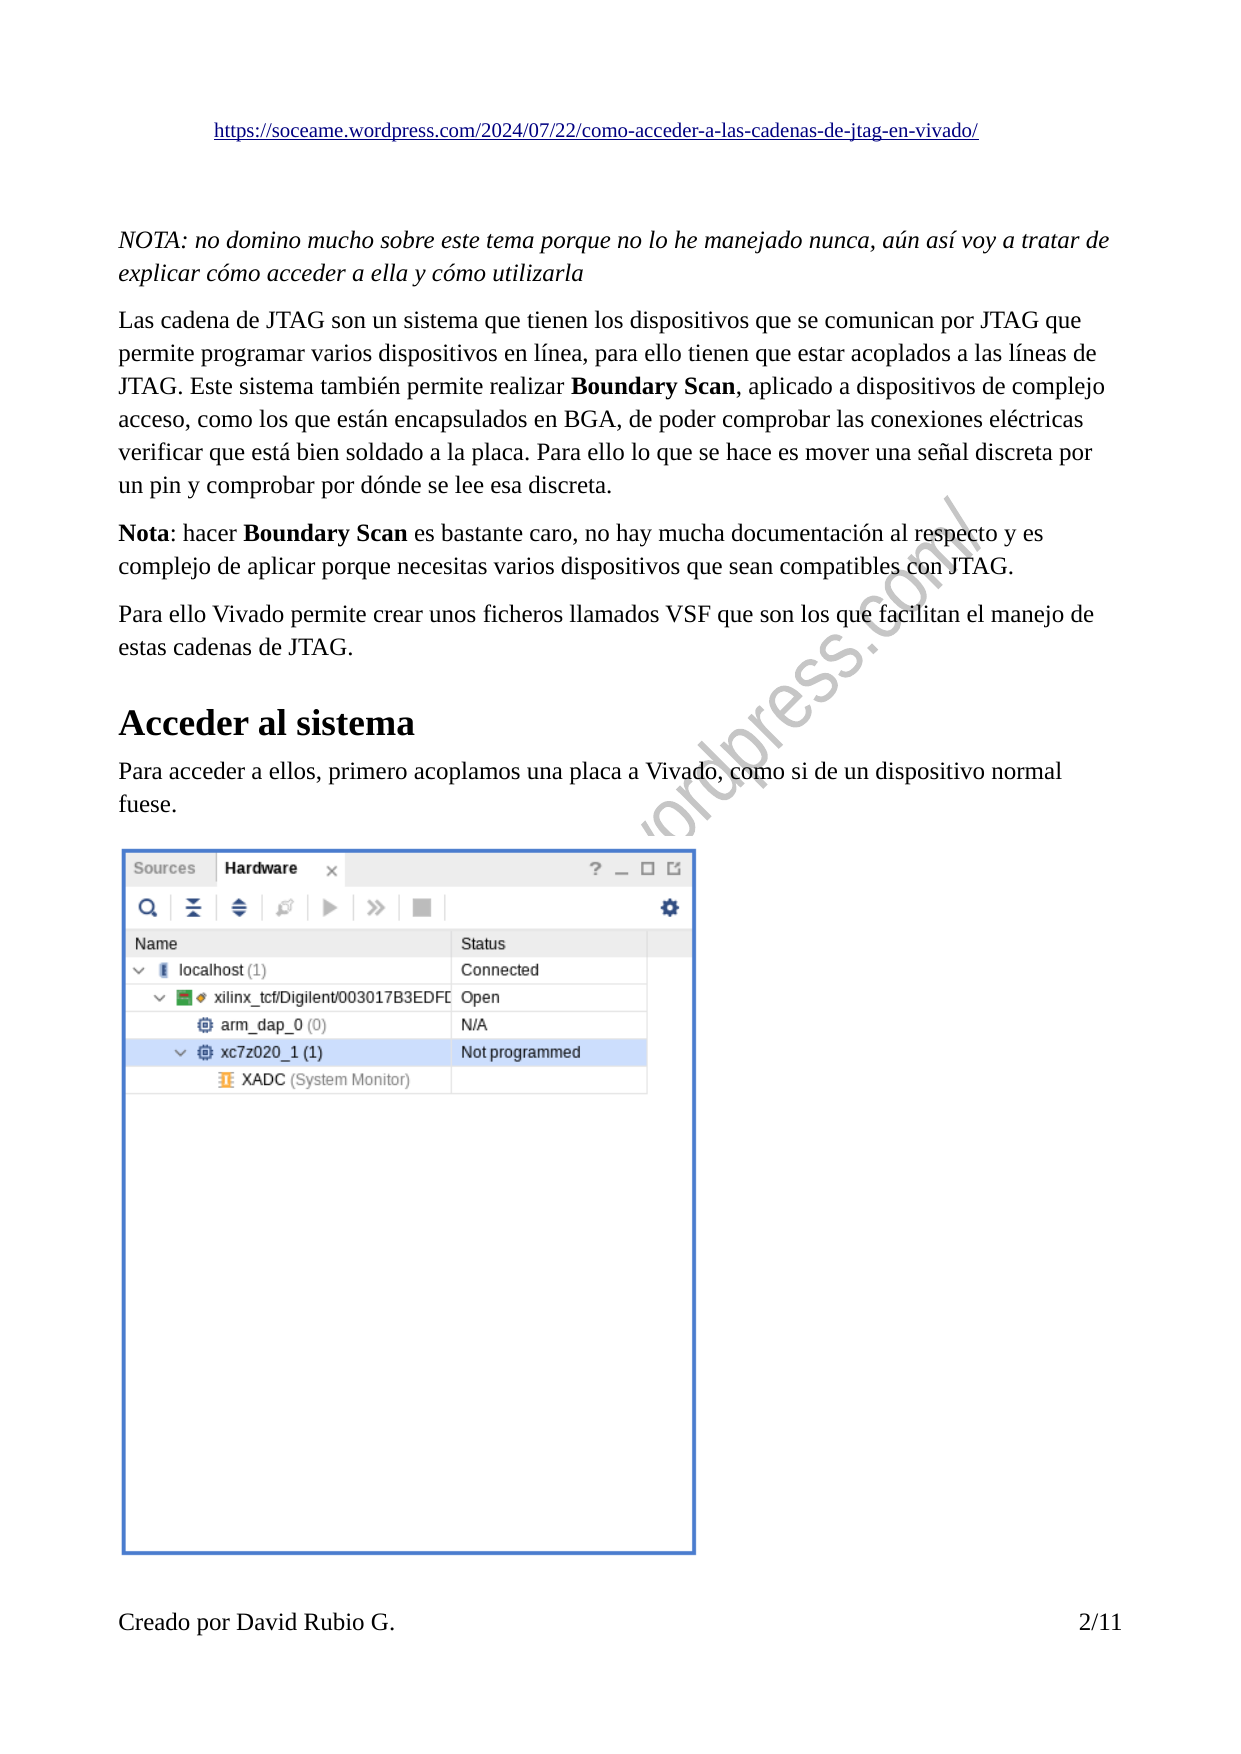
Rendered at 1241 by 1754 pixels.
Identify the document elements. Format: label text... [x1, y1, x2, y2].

picture [118, 836, 704, 1563]
text Las cadena de JTAG son un sistema que tienen los dispositivos que se comunican por JTAG que permite programar varios dispositivos en línea, para ello tienen que estar acoplados a las líneas de JTAG. Este sistema también permite realizar Boundary Scan, aplicado a dispositivos de complejo acceso, como los que están encapsulados en BGA, de poder comprobar las conexiones eléctricas verificar que está bien soldado a la placa. Para ello lo que se hace es mover una señal discreta por un pin y comprobar por dónde se lee esa discreta. [118, 305, 1122, 499]
text NOTA: no domino mucho sobre este tema porque no lo he manejado nunca, aún así voy a tratar de explicar cómo acceder a ella y cómo utilizarla [118, 225, 1122, 286]
subtitle Acceder al sistema [118, 700, 1122, 743]
text Nota: hacer Boundary Scan es bastante caro, no hay mucha documentación al respecto y es complejo de aplicar porque necesitas varios dispositivos que sean compatibles con JTAG. [118, 518, 962, 580]
text Para acceder a ellos, primero acoplamos una placa a Vivado, como si de un dispositivo normal fuese. [118, 756, 1122, 817]
text Para ello Vivado permite crear unos ficheros llamados VSF que son los que facilitan el manejo de estas cadenas de JTAG. [118, 599, 1122, 660]
text Nota: hacer Boundary Scan es bastante caro, no hay mucha documentación al respecto y es complejo de aplicar porque necesitas varios dispositivos que sean compatibles con JTAG. [920, 518, 1122, 580]
